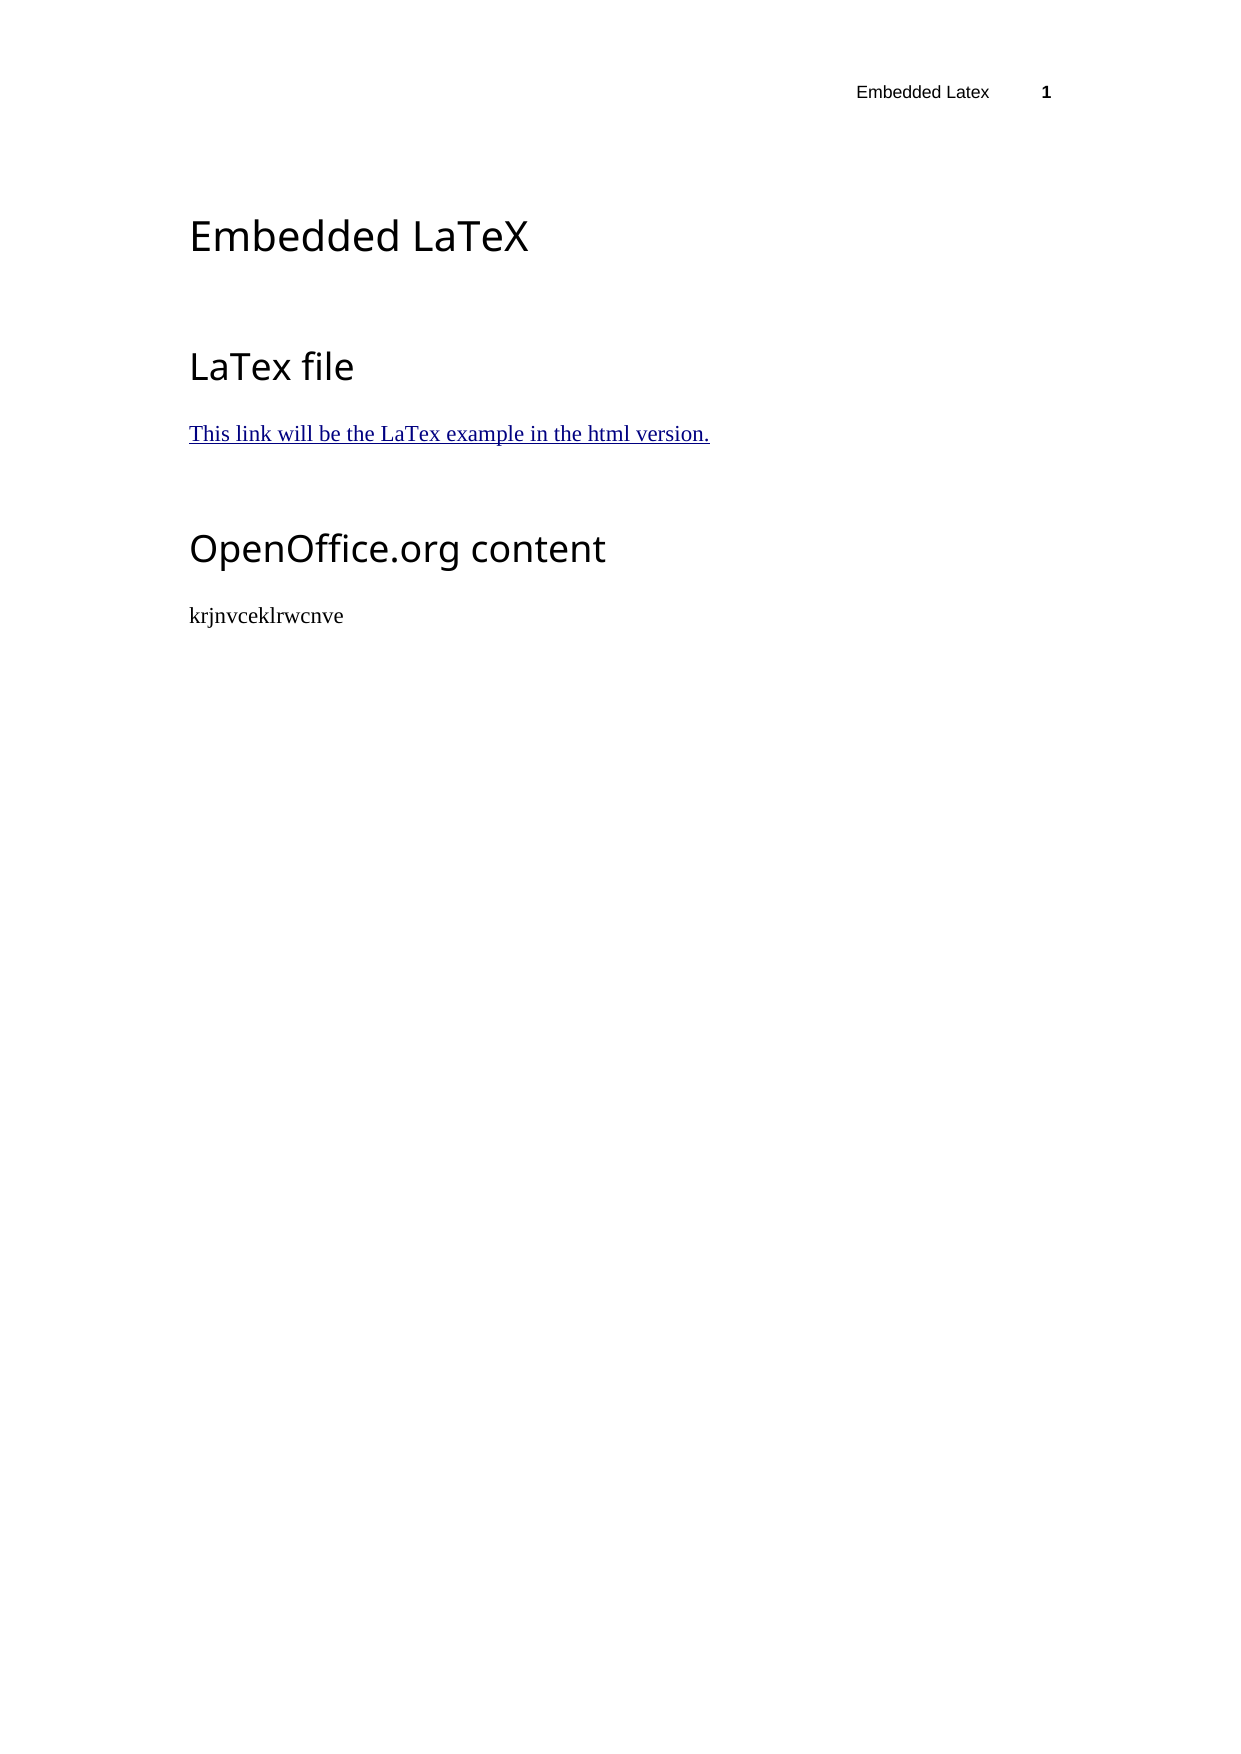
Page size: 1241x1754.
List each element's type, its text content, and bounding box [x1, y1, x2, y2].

title Embedded LaTeX [189, 207, 1051, 264]
text OpenOffice.org content [189, 523, 1051, 574]
text krjnvceklrwcnve [189, 603, 1051, 628]
text LaTex file [189, 341, 1051, 392]
text This link will be the LaTex example in the html version. [189, 421, 1051, 446]
